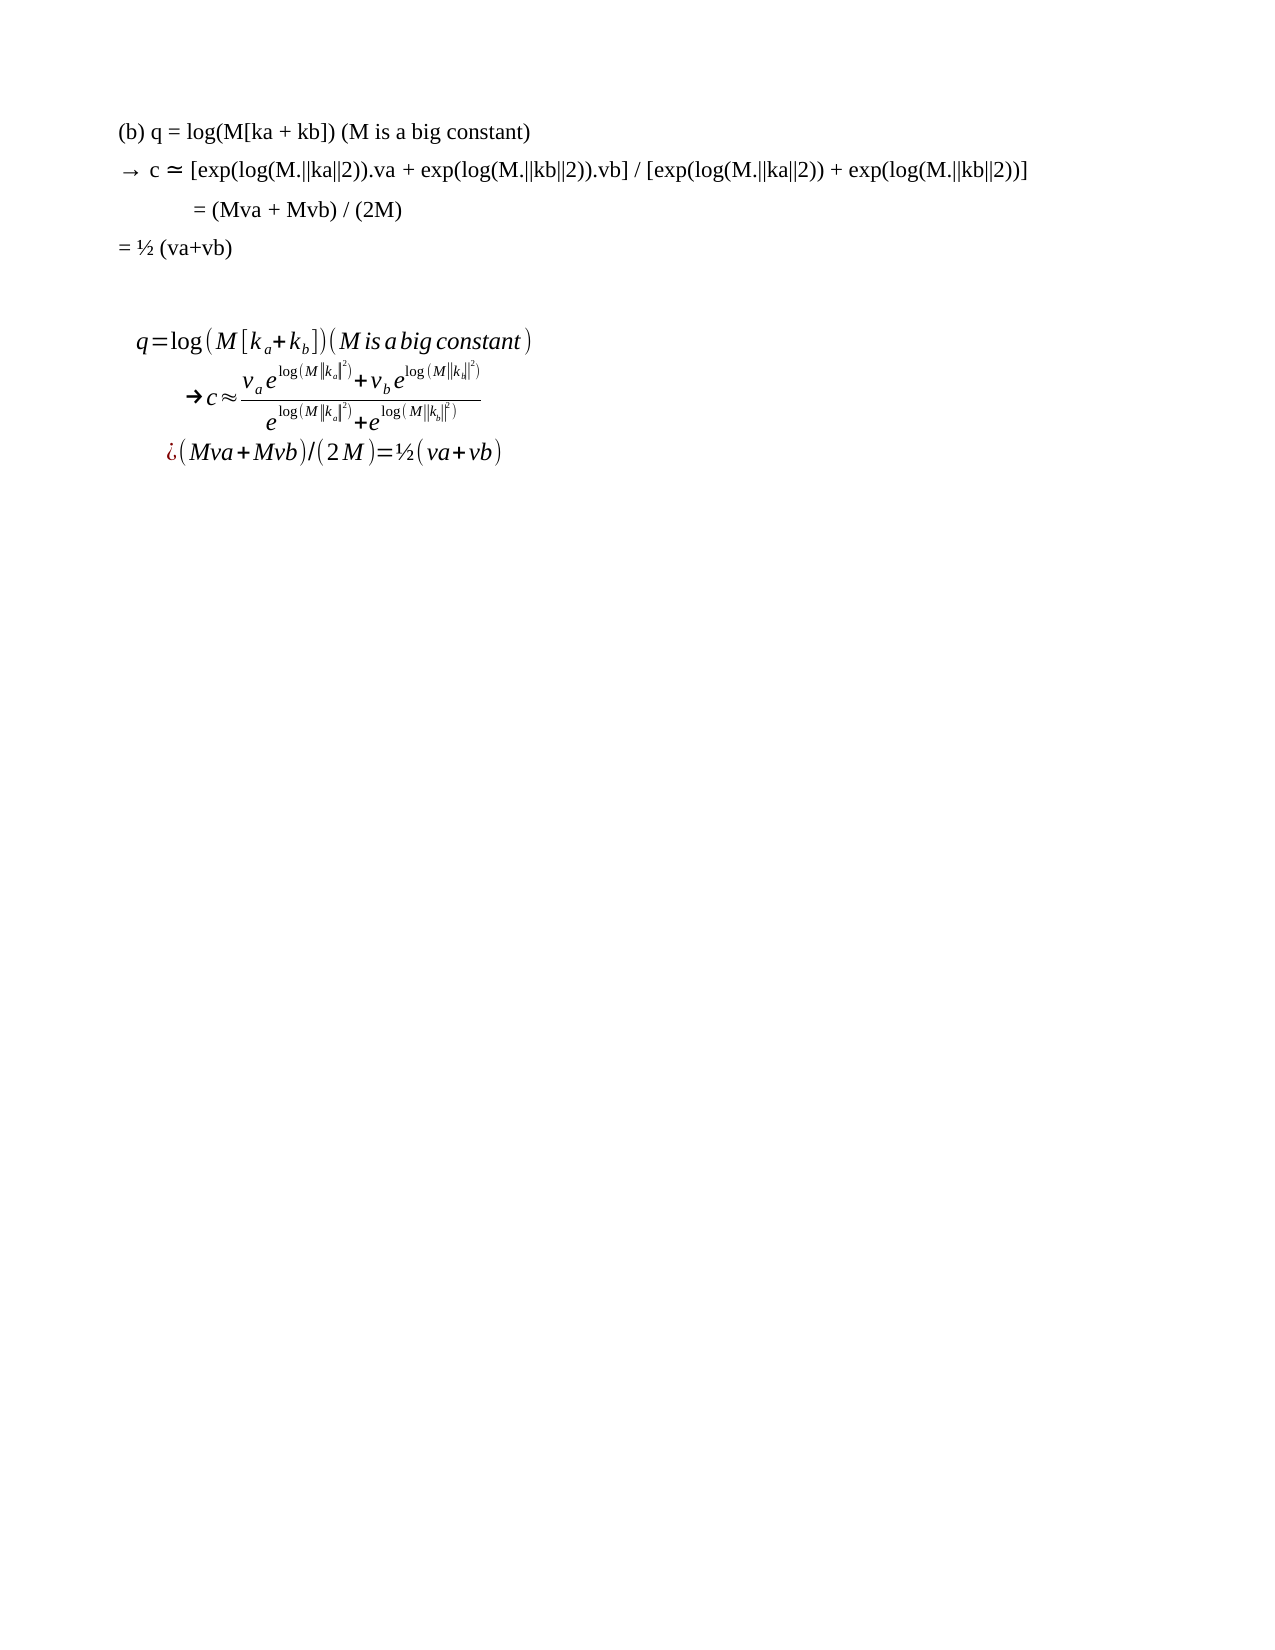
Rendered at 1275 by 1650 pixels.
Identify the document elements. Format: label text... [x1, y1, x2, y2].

text → c ≃ [exp(log(M.||ka||2)).va + exp(log(M.||kb||2)).vb] / [exp(log(M.||ka||2)) + exp(log(M.||kb||2))] [118, 154, 1157, 183]
text (b) q = log(M[ka + kb]) (M is a big constant) [118, 118, 1157, 144]
text = ½ (va+vb) [118, 234, 1157, 260]
text = (Mva + Mvb) / (2M) [118, 194, 1157, 223]
